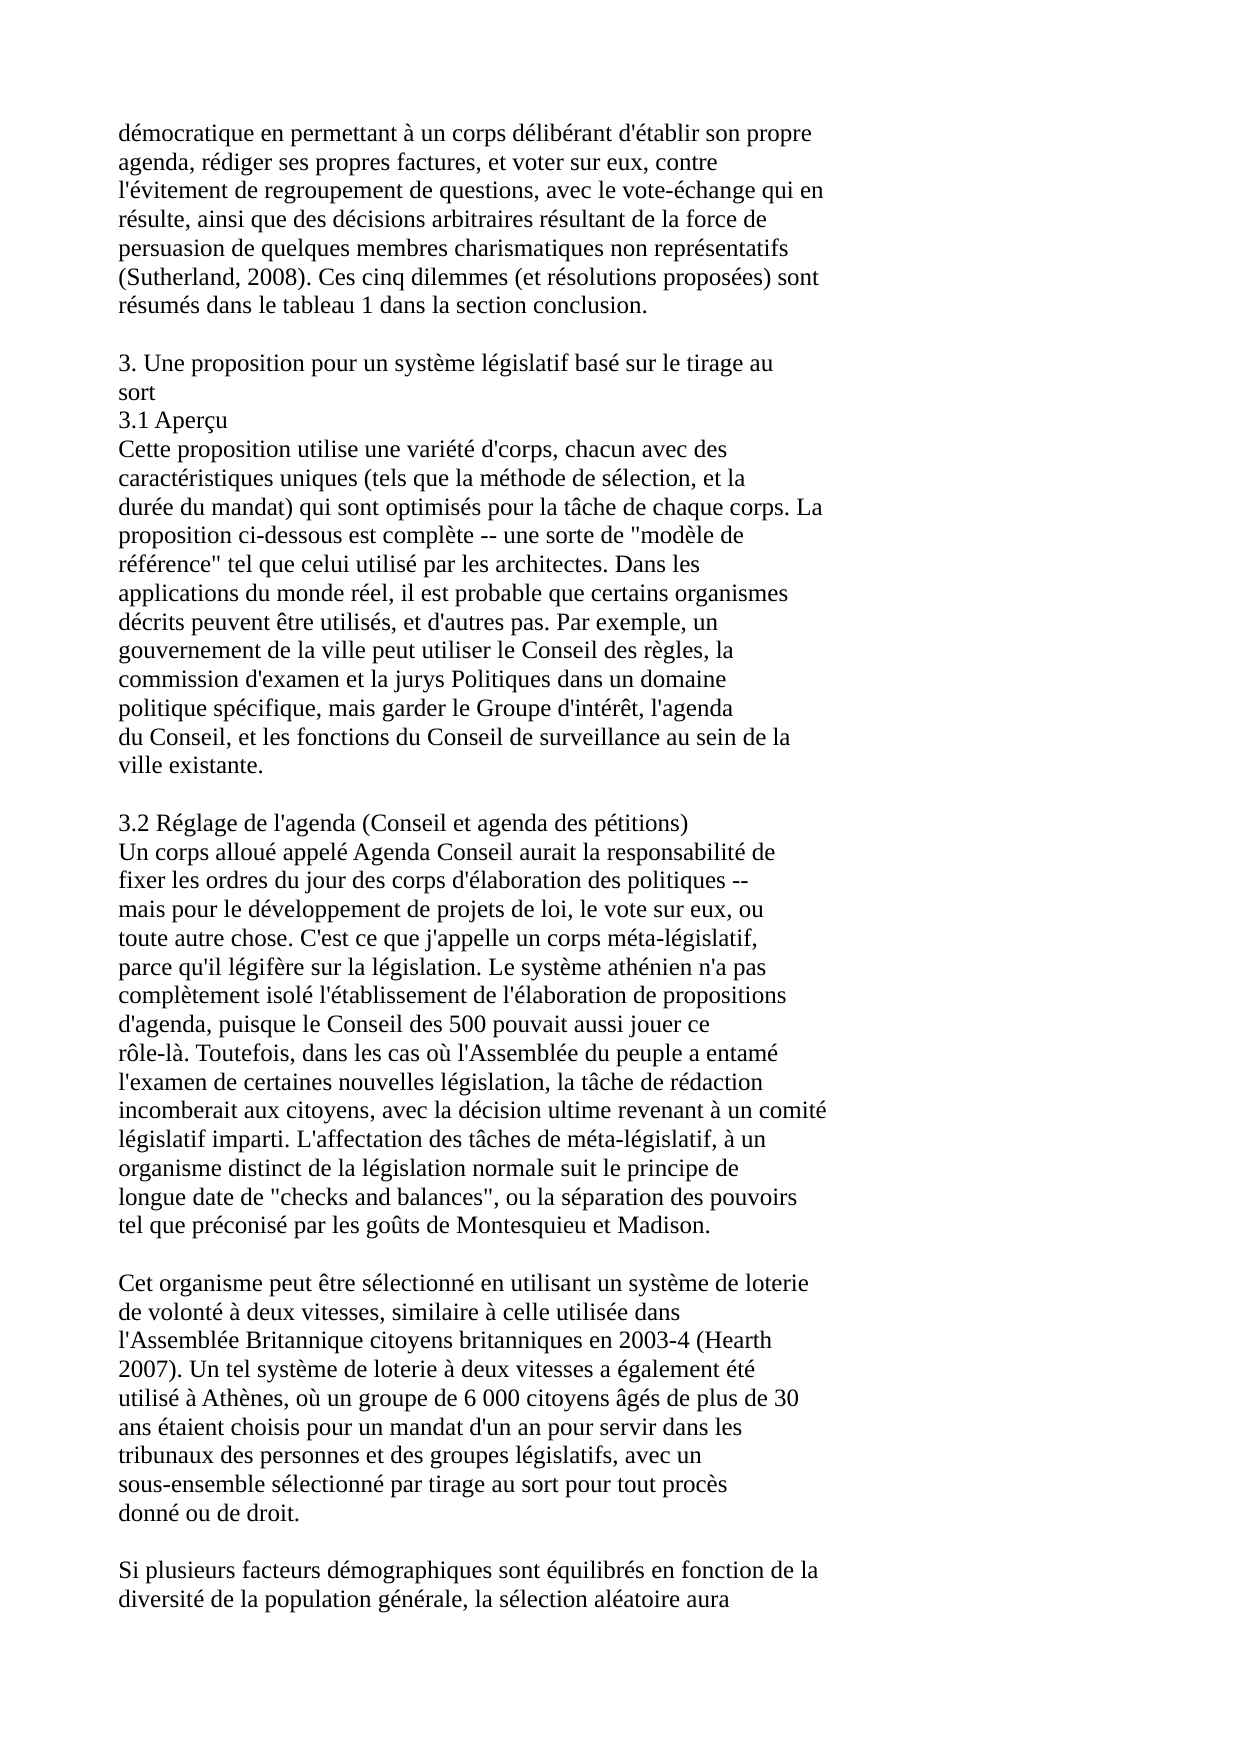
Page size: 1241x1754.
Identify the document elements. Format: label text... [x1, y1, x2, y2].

text ans étaient choisis pour un mandat d'un an pour servir dans les [118, 1412, 1122, 1441]
text démocratique en permettant à un corps délibérant d'établir son propre [118, 118, 1122, 147]
text longue date de "checks and balances", ou la séparation des pouvoirs [118, 1182, 1122, 1211]
text de volonté à deux vitesses, similaire à celle utilisée dans [118, 1297, 1122, 1326]
text gouvernement de la ville peut utiliser le Conseil des règles, la [118, 636, 1122, 664]
text commission d'examen et la jurys Politiques dans un domaine [118, 664, 1122, 693]
text toute autre chose. C'est ce que j'appelle un corps méta-législatif, [118, 923, 1122, 952]
text résulte, ainsi que des décisions arbitraires résultant de la force de [118, 204, 1122, 233]
text sort [118, 377, 1122, 406]
text 2007). Un tel système de loterie à deux vitesses a également été [118, 1354, 1122, 1383]
text du Conseil, et les fonctions du Conseil de surveillance au sein de la [118, 722, 1122, 751]
text donné ou de droit. [118, 1498, 1122, 1527]
text Cette proposition utilise une variété d'corps, chacun avec des [118, 434, 1122, 463]
text diversité de la population générale, la sélection aléatoire aura [118, 1584, 1122, 1613]
text ville existante. [118, 751, 1122, 779]
text législatif imparti. L'affectation des tâches de méta-législatif, à un [118, 1124, 1122, 1153]
text Un corps alloué appelé Agenda Conseil aurait la responsabilité de [118, 837, 1122, 866]
text décrits peuvent être utilisés, et d'autres pas. Par exemple, un [118, 607, 1122, 636]
text résumés dans le tableau 1 dans la section conclusion. [118, 291, 1122, 319]
text complètement isolé l'établissement de l'élaboration de propositions [118, 981, 1122, 1009]
text mais pour le développement de projets de loi, le vote sur eux, ou [118, 894, 1122, 923]
text l'évitement de regroupement de questions, avec le vote-échange qui en [118, 176, 1122, 204]
text tel que préconisé par les goûts de Montesquieu et Madison. [118, 1211, 1122, 1239]
text sous-ensemble sélectionné par tirage au sort pour tout procès [118, 1469, 1122, 1498]
text proposition ci-dessous est complète -- une sorte de "modèle de [118, 521, 1122, 549]
text référence" tel que celui utilisé par les architectes. Dans les [118, 549, 1122, 578]
text fixer les ordres du jour des corps d'élaboration des politiques -- [118, 866, 1122, 894]
text caractéristiques uniques (tels que la méthode de sélection, et la [118, 463, 1122, 492]
text tribunaux des personnes et des groupes législatifs, avec un [118, 1441, 1122, 1469]
text durée du mandat) qui sont optimisés pour la tâche de chaque corps. La [118, 492, 1122, 521]
text persuasion de quelques membres charismatiques non représentatifs [118, 233, 1122, 262]
text rôle-là. Toutefois, dans les cas où l'Assemblée du peuple a entamé [118, 1038, 1122, 1067]
text Si plusieurs facteurs démographiques sont équilibrés en fonction de la [118, 1556, 1122, 1584]
text parce qu'il légifère sur la législation. Le système athénien n'a pas [118, 952, 1122, 981]
text incomberait aux citoyens, avec la décision ultime revenant à un comité [118, 1096, 1122, 1124]
text d'agenda, puisque le Conseil des 500 pouvait aussi jouer ce [118, 1009, 1122, 1038]
text (Sutherland, 2008). Ces cinq dilemmes (et résolutions proposées) sont [118, 262, 1122, 291]
text 3.2 Réglage de l'agenda (Conseil et agenda des pétitions) [118, 808, 1122, 837]
text l'examen de certaines nouvelles législation, la tâche de rédaction [118, 1067, 1122, 1096]
text 3.1 Aperçu [118, 406, 1122, 434]
text agenda, rédiger ses propres factures, et voter sur eux, contre [118, 147, 1122, 176]
text l'Assemblée Britannique citoyens britanniques en 2003-4 (Hearth [118, 1326, 1122, 1354]
text organisme distinct de la législation normale suit le principe de [118, 1153, 1122, 1182]
text politique spécifique, mais garder le Groupe d'intérêt, l'agenda [118, 693, 1122, 722]
text applications du monde réel, il est probable que certains organismes [118, 578, 1122, 607]
text Cet organisme peut être sélectionné en utilisant un système de loterie [118, 1268, 1122, 1297]
text 3. Une proposition pour un système législatif basé sur le tirage au [118, 348, 1122, 377]
text utilisé à Athènes, où un groupe de 6 000 citoyens âgés de plus de 30 [118, 1383, 1122, 1412]
